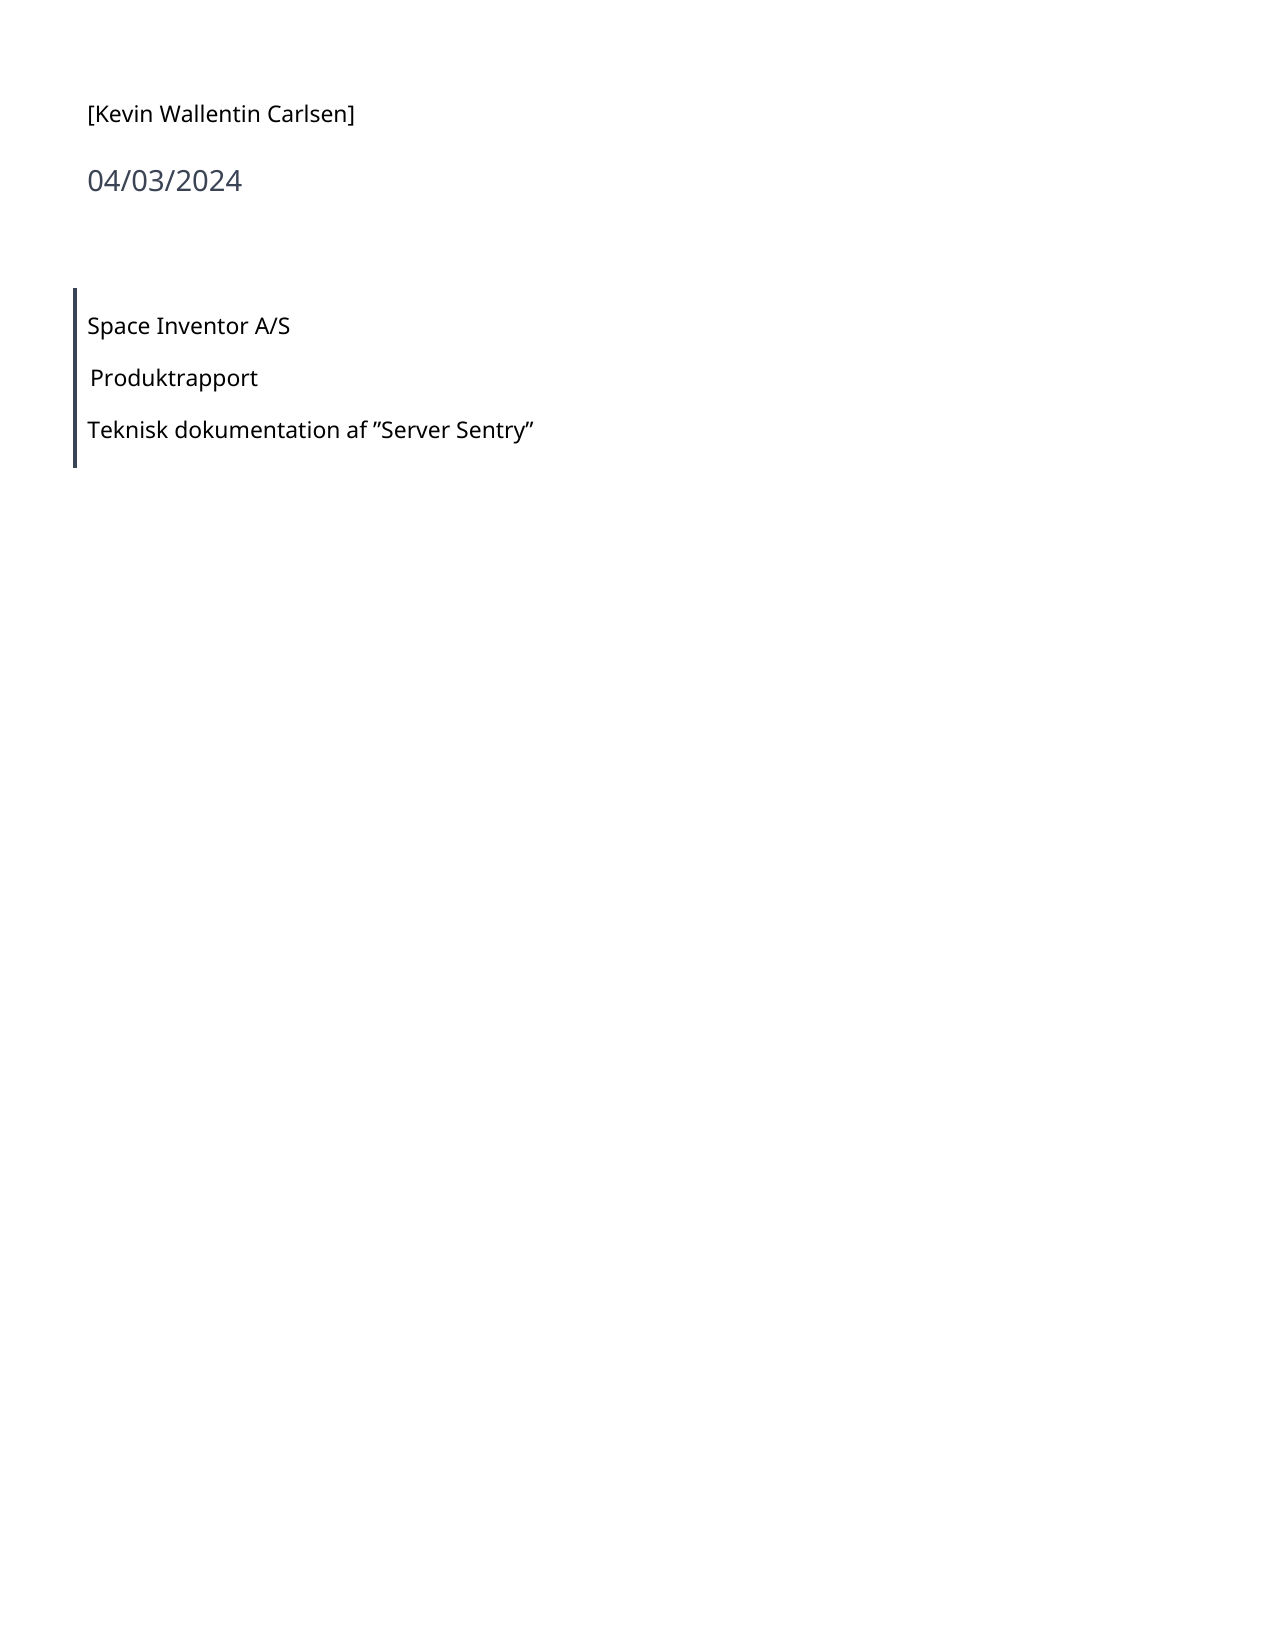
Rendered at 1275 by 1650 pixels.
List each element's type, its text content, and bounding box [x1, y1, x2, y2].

table_header Space Inventor A/S [77, 288, 1200, 364]
table_header [Kevin Wallentin Carlsen] 04/03/2024 [75, 75, 1200, 253]
table_cell Produktrapport [77, 364, 1200, 392]
table_cell Teknisk dokumentation af ”Server Sentry” [77, 392, 1200, 468]
